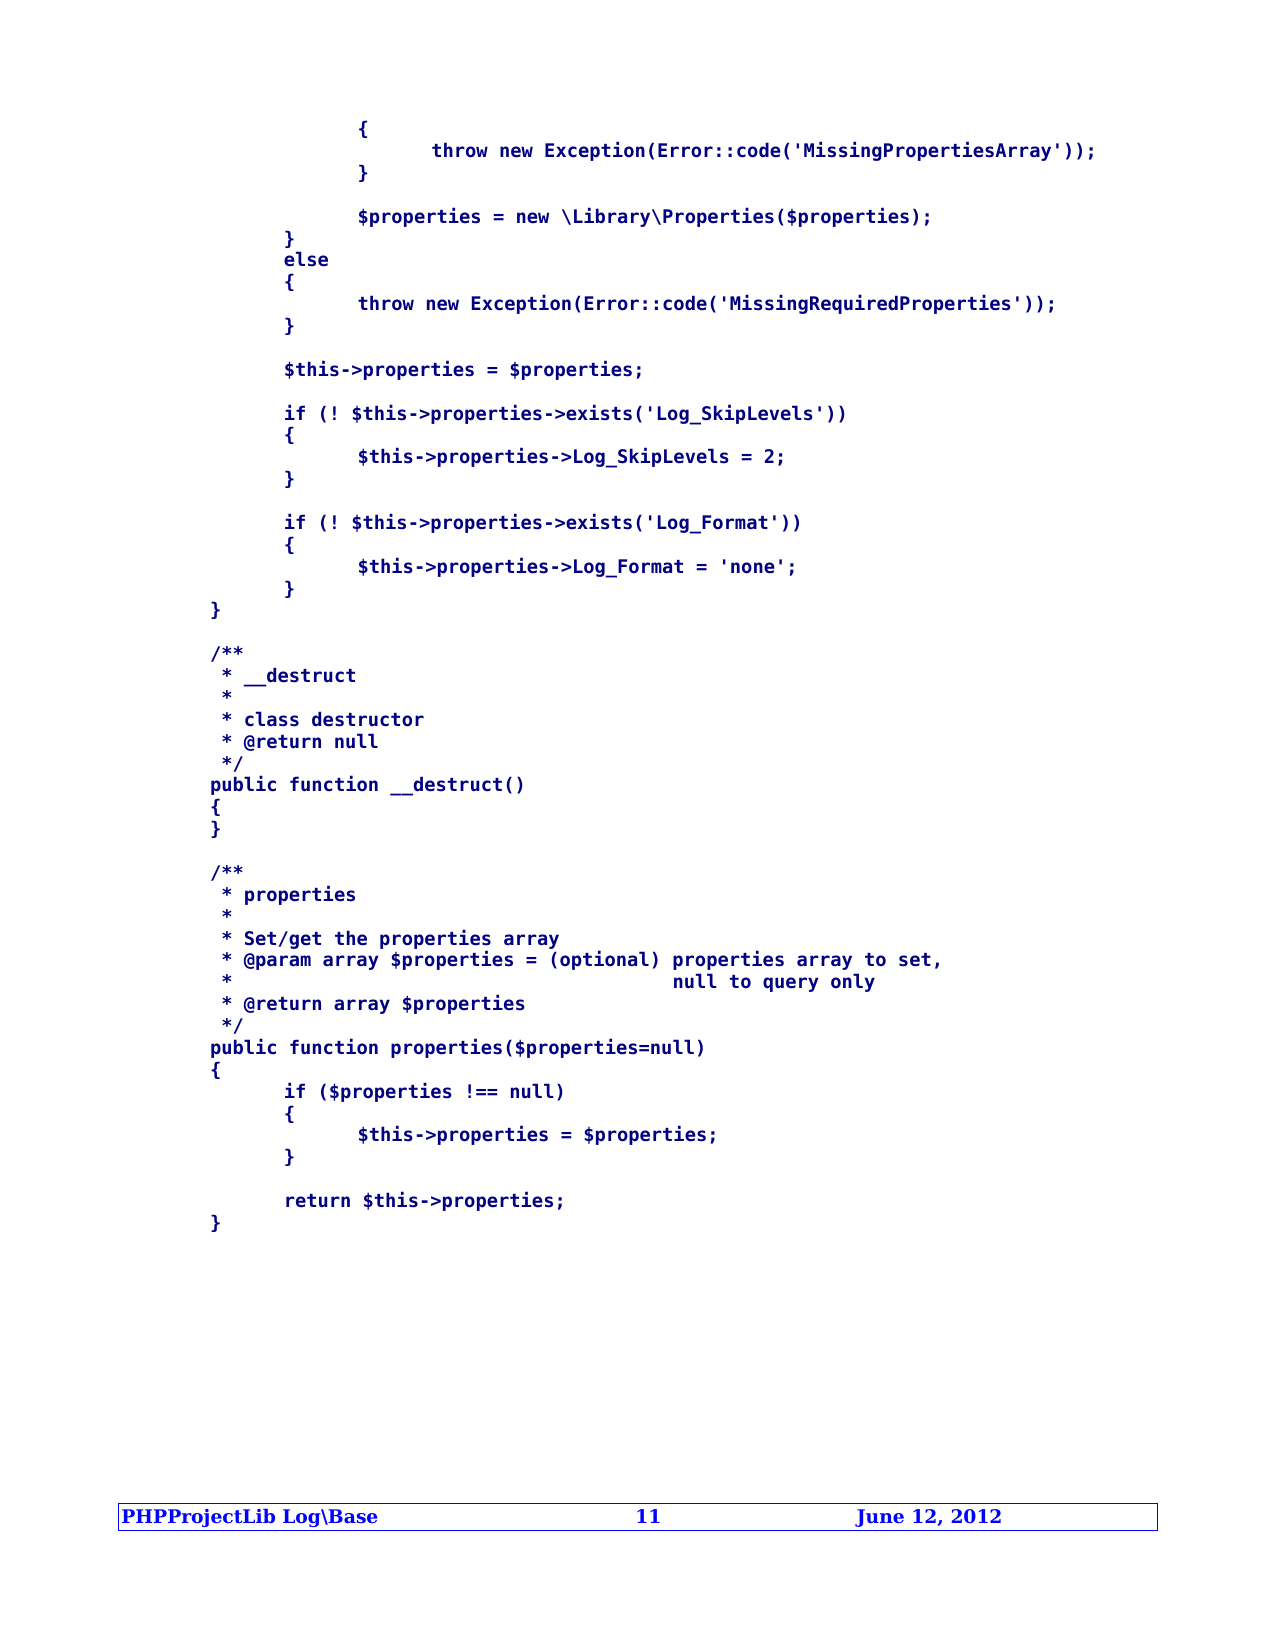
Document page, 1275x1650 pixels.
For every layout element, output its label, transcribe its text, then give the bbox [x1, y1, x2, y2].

list * @param array $properties = (optional) properties array to set, [136, 949, 1157, 971]
list $this->properties = $properties; [136, 1124, 1157, 1146]
list $properties = new \Library\Properties($properties); [136, 206, 1157, 227]
list $this->properties->Log_Format = 'none'; [136, 556, 1157, 577]
list { [136, 118, 1157, 140]
list { [136, 1102, 1157, 1124]
list } [136, 577, 1157, 599]
list return $this->properties; [136, 1190, 1157, 1212]
list */ [136, 752, 1157, 774]
list { [136, 1059, 1157, 1081]
list if (! $this->properties->exists('Log_SkipLevels')) [136, 402, 1157, 424]
list * properties [136, 884, 1157, 906]
list throw new Exception(Error::code('MissingPropertiesArray')); [136, 140, 1157, 162]
list * [136, 687, 1157, 709]
list } [136, 1212, 1157, 1234]
list /** [136, 643, 1157, 665]
list } [136, 162, 1157, 184]
list } [136, 1146, 1157, 1168]
list } [136, 818, 1157, 840]
list */ [136, 1015, 1157, 1037]
list * __destruct [136, 665, 1157, 687]
list * Set/get the properties array [136, 927, 1157, 949]
list * @return array $properties [136, 993, 1157, 1015]
list { [136, 796, 1157, 818]
list * [136, 906, 1157, 927]
list else [136, 249, 1157, 271]
list * null to query only [136, 971, 1157, 993]
list if (! $this->properties->exists('Log_Format')) [136, 512, 1157, 534]
list public function properties($properties=null) [136, 1037, 1157, 1059]
list if ($properties !== null) [136, 1081, 1157, 1102]
list } [136, 227, 1157, 249]
list public function __destruct() [136, 774, 1157, 796]
list * class destructor [136, 709, 1157, 731]
list * @return null [136, 731, 1157, 752]
list } [136, 315, 1157, 337]
list $this->properties = $properties; [136, 359, 1157, 381]
list { [136, 271, 1157, 293]
list } [136, 468, 1157, 490]
list /** [136, 862, 1157, 884]
list { [136, 534, 1157, 556]
list $this->properties->Log_SkipLevels = 2; [136, 446, 1157, 468]
list } [136, 599, 1157, 621]
list { [136, 424, 1157, 446]
list throw new Exception(Error::code('MissingRequiredProperties')); [136, 293, 1157, 315]
